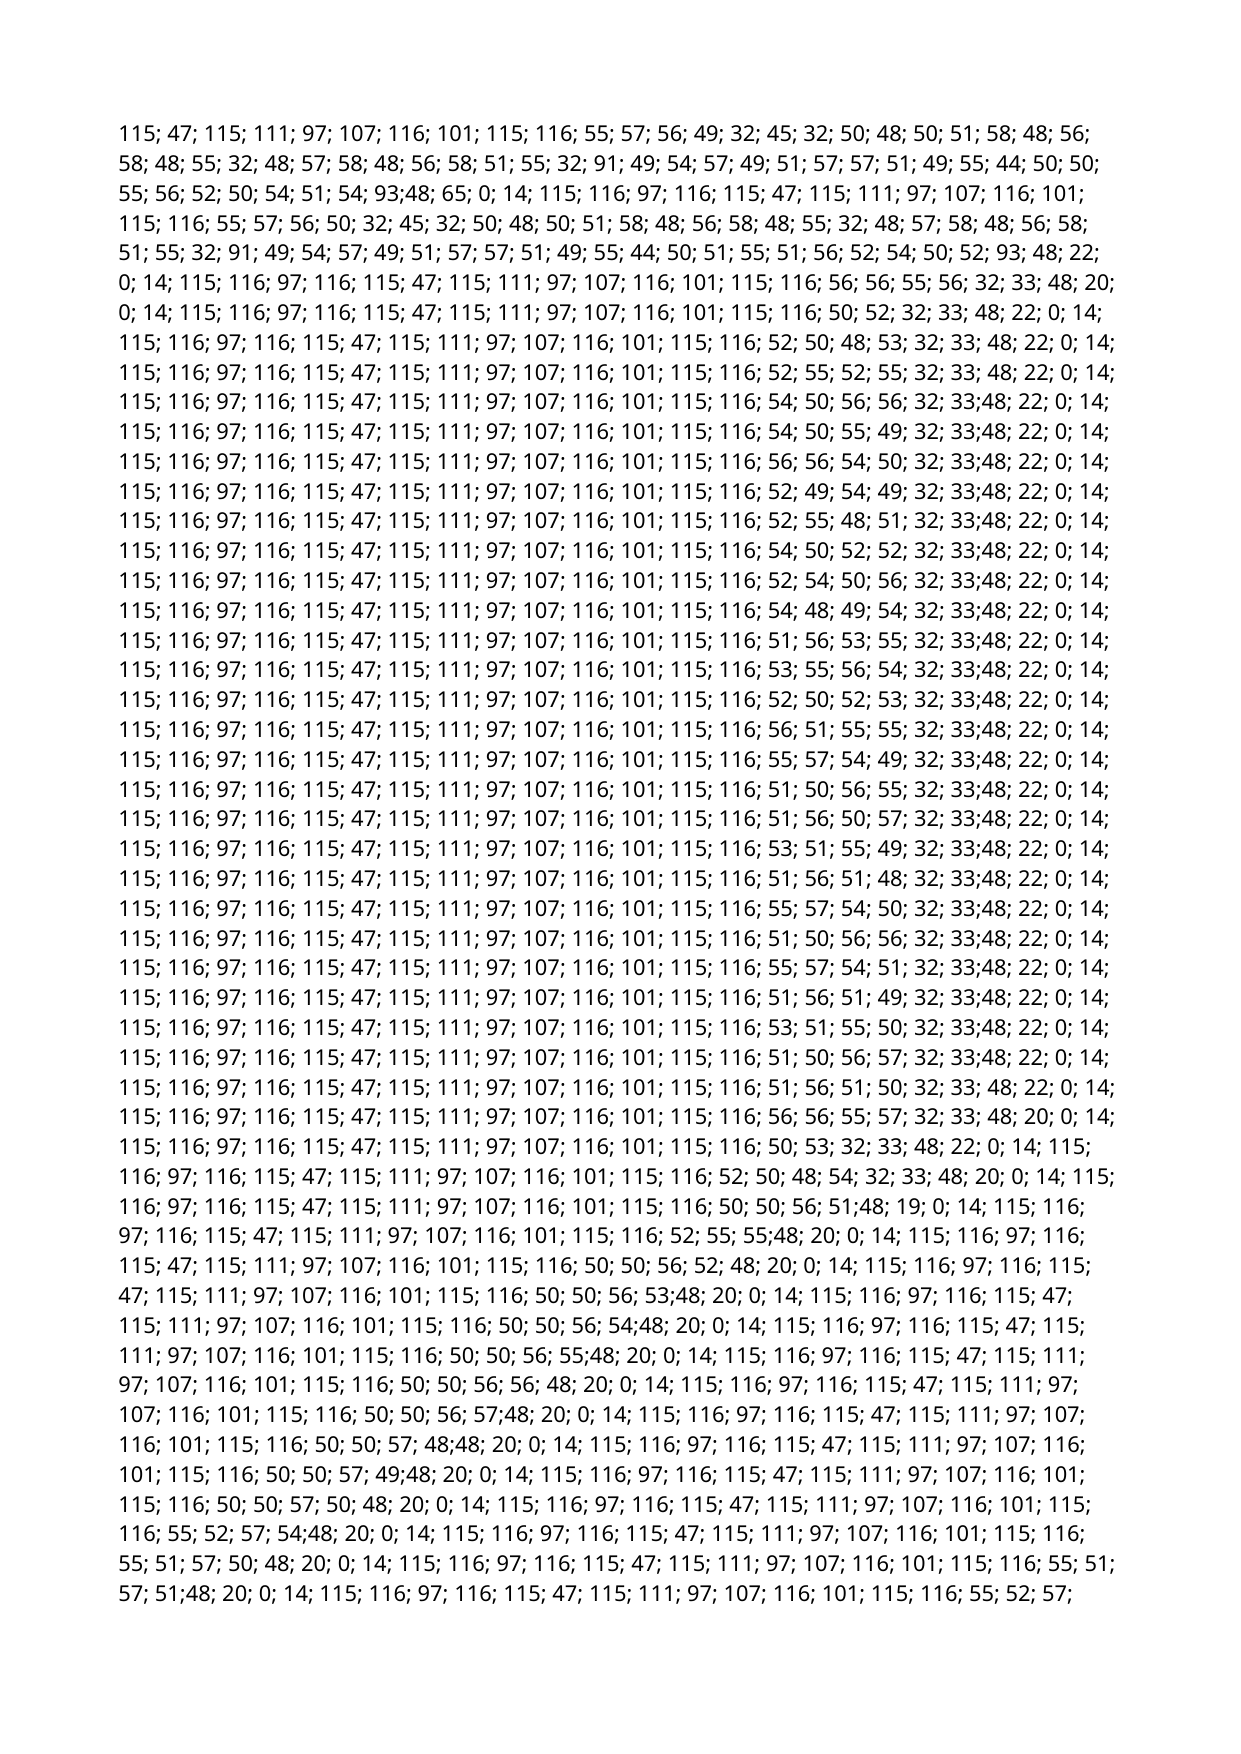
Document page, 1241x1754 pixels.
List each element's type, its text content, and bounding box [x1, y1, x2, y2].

text 115; 47; 115; 111; 97; 107; 116; 101; 115; 116; 55; 57; 56; 49; 32; 45; 32; 50; 48; 50; 51; 58; 48; 56; 58; 48; 55; 32; 48; 57; 58; 48; 56; 58; 51; 55; 32; 91; 49; 54; 57; 49; 51; 57; 57; 51; 49; 55; 44; 50; 50; 55; 56; 52; 50; 54; 51; 54; 93;48; 65; 0; 14; 115; 116; 97; 116; 115; 47; 115; 111; 97; 107; 116; 101; 115; 116; 55; 57; 56; 50; 32; 45; 32; 50; 48; 50; 51; 58; 48; 56; 58; 48; 55; 32; 48; 57; 58; 48; 56; 58; 51; 55; 32; 91; 49; 54; 57; 49; 51; 57; 57; 51; 49; 55; 44; 50; 51; 55; 51; 56; 52; 54; 50; 52; 93; 48; 22; 0; 14; 115; 116; 97; 116; 115; 47; 115; 111; 97; 107; 116; 101; 115; 116; 56; 56; 55; 56; 32; 33; 48; 20; 0; 14; 115; 116; 97; 116; 115; 47; 115; 111; 97; 107; 116; 101; 115; 116; 50; 52; 32; 33; 48; 22; 0; 14; 115; 116; 97; 116; 115; 47; 115; 111; 97; 107; 116; 101; 115; 116; 52; 50; 48; 53; 32; 33; 48; 22; 0; 14; 115; 116; 97; 116; 115; 47; 115; 111; 97; 107; 116; 101; 115; 116; 52; 55; 52; 55; 32; 33; 48; 22; 0; 14; 115; 116; 97; 116; 115; 47; 115; 111; 97; 107; 116; 101; 115; 116; 54; 50; 56; 56; 32; 33;48; 22; 0; 14; 115; 116; 97; 116; 115; 47; 115; 111; 97; 107; 116; 101; 115; 116; 54; 50; 55; 49; 32; 33;48; 22; 0; 14; 115; 116; 97; 116; 115; 47; 115; 111; 97; 107; 116; 101; 115; 116; 56; 56; 54; 50; 32; 33;48; 22; 0; 14; 115; 116; 97; 116; 115; 47; 115; 111; 97; 107; 116; 101; 115; 116; 52; 49; 54; 49; 32; 33;48; 22; 0; 14; 115; 116; 97; 116; 115; 47; 115; 111; 97; 107; 116; 101; 115; 116; 52; 55; 48; 51; 32; 33;48; 22; 0; 14; 115; 116; 97; 116; 115; 47; 115; 111; 97; 107; 116; 101; 115; 116; 54; 50; 52; 52; 32; 33;48; 22; 0; 14; 115; 116; 97; 116; 115; 47; 115; 111; 97; 107; 116; 101; 115; 116; 52; 54; 50; 56; 32; 33;48; 22; 0; 14; 115; 116; 97; 116; 115; 47; 115; 111; 97; 107; 116; 101; 115; 116; 54; 48; 49; 54; 32; 33;48; 22; 0; 14; 115; 116; 97; 116; 115; 47; 115; 111; 97; 107; 116; 101; 115; 116; 51; 56; 53; 55; 32; 33;48; 22; 0; 14; 115; 116; 97; 116; 115; 47; 115; 111; 97; 107; 116; 101; 115; 116; 53; 55; 56; 54; 32; 33;48; 22; 0; 14; 115; 116; 97; 116; 115; 47; 115; 111; 97; 107; 116; 101; 115; 116; 52; 50; 52; 53; 32; 33;48; 22; 0; 14; 115; 116; 97; 116; 115; 47; 115; 111; 97; 107; 116; 101; 115; 116; 56; 51; 55; 55; 32; 33;48; 22; 0; 14; 115; 116; 97; 116; 115; 47; 115; 111; 97; 107; 116; 101; 115; 116; 55; 57; 54; 49; 32; 33;48; 22; 0; 14; 115; 116; 97; 116; 115; 47; 115; 111; 97; 107; 116; 101; 115; 116; 51; 50; 56; 55; 32; 33;48; 22; 0; 14; 115; 116; 97; 116; 115; 47; 115; 111; 97; 107; 116; 101; 115; 116; 51; 56; 50; 57; 32; 33;48; 22; 0; 14; 115; 116; 97; 116; 115; 47; 115; 111; 97; 107; 116; 101; 115; 116; 53; 51; 55; 49; 32; 33;48; 22; 0; 14; 115; 116; 97; 116; 115; 47; 115; 111; 97; 107; 116; 101; 115; 116; 51; 56; 51; 48; 32; 33;48; 22; 0; 14; 115; 116; 97; 116; 115; 47; 115; 111; 97; 107; 116; 101; 115; 116; 55; 57; 54; 50; 32; 33;48; 22; 0; 14; 115; 116; 97; 116; 115; 47; 115; 111; 97; 107; 116; 101; 115; 116; 51; 50; 56; 56; 32; 33;48; 22; 0; 14; 115; 116; 97; 116; 115; 47; 115; 111; 97; 107; 116; 101; 115; 116; 55; 57; 54; 51; 32; 33;48; 22; 0; 14; 115; 116; 97; 116; 115; 47; 115; 111; 97; 107; 116; 101; 115; 116; 51; 56; 51; 49; 32; 33;48; 22; 0; 14; 115; 116; 97; 116; 115; 47; 115; 111; 97; 107; 116; 101; 115; 116; 53; 51; 55; 50; 32; 33;48; 22; 0; 14; 115; 116; 97; 116; 115; 47; 115; 111; 97; 107; 116; 101; 115; 116; 51; 50; 56; 57; 32; 33;48; 22; 0; 14; 115; 116; 97; 116; 115; 47; 115; 111; 97; 107; 116; 101; 115; 116; 51; 56; 51; 50; 32; 33; 48; 22; 0; 14; 115; 116; 97; 116; 115; 47; 115; 111; 97; 107; 116; 101; 115; 116; 56; 56; 55; 57; 32; 33; 48; 20; 0; 14; 115; 116; 97; 116; 115; 47; 115; 111; 97; 107; 116; 101; 115; 116; 50; 53; 32; 33; 48; 22; 0; 14; 115; 116; 97; 116; 115; 47; 115; 111; 97; 107; 116; 101; 115; 116; 52; 50; 48; 54; 32; 33; 48; 20; 0; 14; 115; 116; 97; 116; 115; 47; 115; 111; 97; 107; 116; 101; 115; 116; 50; 50; 56; 51;48; 19; 0; 14; 115; 116; 97; 116; 115; 47; 115; 111; 97; 107; 116; 101; 115; 116; 52; 55; 55;48; 20; 0; 14; 115; 116; 97; 116; 115; 47; 115; 111; 97; 107; 116; 101; 115; 116; 50; 50; 56; 52; 48; 20; 0; 14; 115; 116; 97; 116; 115; 47; 115; 111; 97; 107; 116; 101; 115; 116; 50; 50; 56; 53;48; 20; 0; 14; 115; 116; 97; 116; 115; 47; 115; 111; 97; 107; 116; 101; 115; 116; 50; 50; 56; 54;48; 20; 0; 14; 115; 116; 97; 116; 115; 47; 115; 111; 97; 107; 116; 101; 115; 116; 50; 50; 56; 55;48; 20; 0; 14; 115; 116; 97; 116; 115; 47; 115; 111; 97; 107; 116; 101; 115; 116; 50; 50; 56; 56; 48; 20; 0; 14; 115; 116; 97; 116; 115; 47; 115; 111; 97; 107; 116; 101; 115; 116; 50; 50; 56; 57;48; 20; 0; 14; 115; 116; 97; 116; 115; 47; 115; 111; 97; 107; 116; 101; 115; 116; 50; 50; 57; 48;48; 20; 0; 14; 115; 116; 97; 116; 115; 47; 115; 111; 97; 107; 116; 101; 115; 116; 50; 50; 57; 49;48; 20; 0; 14; 115; 116; 97; 116; 115; 47; 115; 111; 97; 107; 116; 101; 115; 116; 50; 50; 57; 50; 48; 20; 0; 14; 115; 116; 97; 116; 115; 47; 115; 111; 97; 107; 116; 101; 115; 116; 55; 52; 57; 54;48; 20; 0; 14; 115; 116; 97; 116; 115; 47; 115; 111; 97; 107; 116; 101; 115; 116; 55; 51; 57; 50; 48; 20; 0; 14; 115; 116; 97; 116; 115; 47; 115; 111; 97; 107; 116; 101; 115; 116; 55; 51; 57; 51;48; 20; 0; 14; 115; 116; 97; 116; 115; 47; 115; 111; 97; 107; 116; 101; 115; 116; 55; 52; 57; [118, 118, 1122, 1608]
